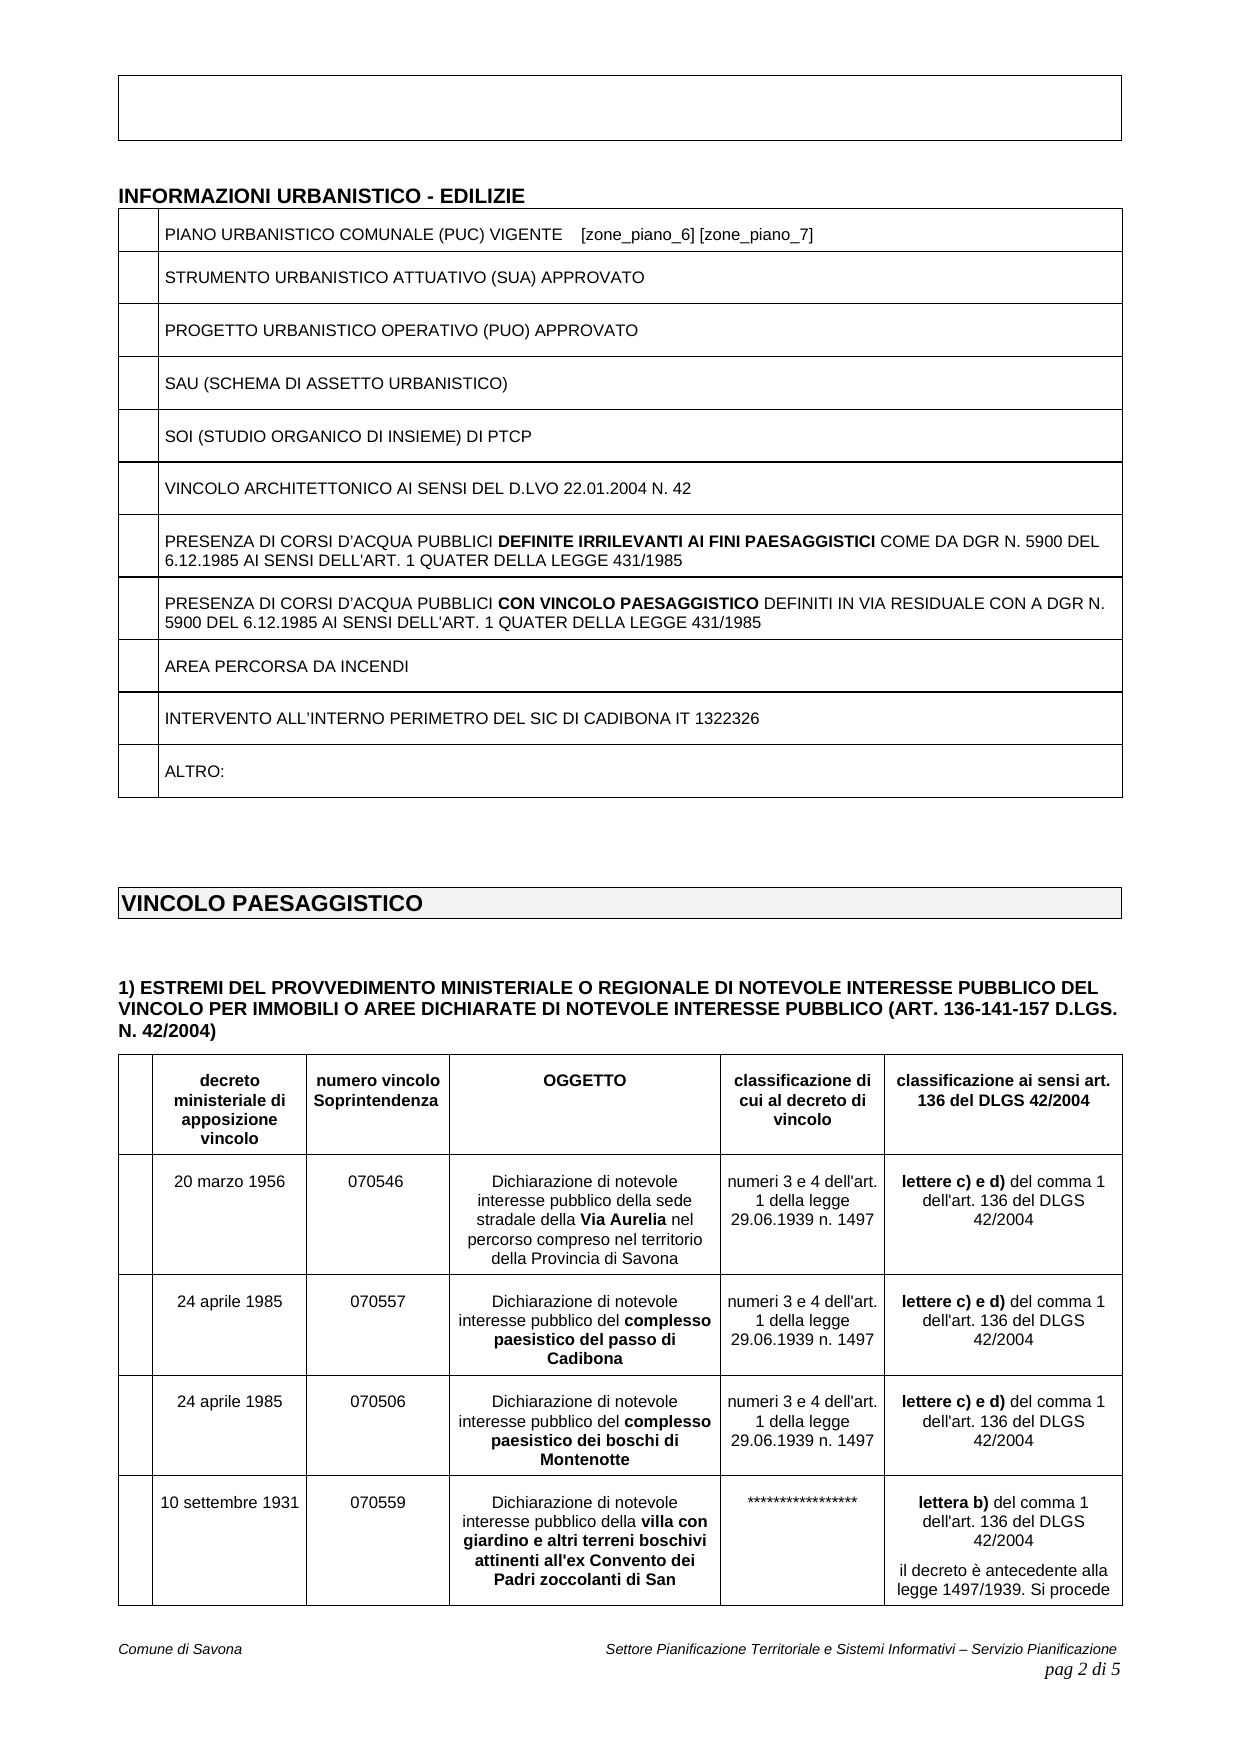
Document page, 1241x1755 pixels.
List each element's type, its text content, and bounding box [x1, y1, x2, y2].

table_cell [119, 410, 158, 461]
table_cell PRESENZA DI CORSI D’ACQUA PUBBLICI CON VINCOLO PAESAGGISTICO DEFINITI IN VIA RESIDUALE CON A DGR N. 5900 DEL 6.12.1985 AI SENSI DELL'ART. 1 QUATER DELLA LEGGE 431/1985 [159, 578, 1122, 639]
table_cell numeri 3 e 4 dell'art. 1 della legge 29.06.1939 n. 1497 [721, 1155, 884, 1274]
table_cell [119, 1376, 152, 1475]
table_cell 070557 [307, 1275, 449, 1374]
table_cell lettera b) del comma 1 dell'art. 136 del DLGS 42/2004 il decreto è antecedente alla legge 1497/1939. Si procede [885, 1476, 1122, 1605]
table_cell INTERVENTO ALL’INTERNO PERIMETRO DEL SIC DI CADIBONA IT 1322326 [159, 693, 1122, 744]
table_header [119, 209, 158, 251]
table_cell [119, 745, 158, 797]
table_cell [119, 252, 158, 303]
table_cell AREA PERCORSA DA INCENDI [159, 640, 1122, 691]
table_cell Dichiarazione di notevole interesse pubblico del complesso paesistico del passo di Cadibona [450, 1275, 720, 1374]
table_cell STRUMENTO URBANISTICO ATTUATIVO (SUA) APPROVATO [159, 252, 1122, 303]
text 1) ESTREMI DEL PROVVEDIMENTO MINISTERIALE O REGIONALE DI NOTEVOLE INTERESSE PUBBLICO DEL VINCOLO PER IMMOBILI O AREE DICHIARATE DI NOTEVOLE INTERESSE PUBBLICO (ART. 136-141-157 D.LGS. N. 42/2004) [118, 976, 1122, 1041]
table_cell [119, 1275, 152, 1374]
table_header [119, 1055, 152, 1154]
table_header classificazione ai sensi art. 136 del DLGS 42/2004 [885, 1055, 1122, 1154]
table_cell [119, 304, 158, 356]
table_cell numeri 3 e 4 dell'art. 1 della legge 29.06.1939 n. 1497 [721, 1275, 884, 1374]
table_cell ALTRO: [159, 745, 1122, 797]
table_header PIANO URBANISTICO COMUNALE (PUC) VIGENTE [zone_piano_6] [zone_piano_7] [159, 209, 1122, 251]
table_cell [119, 693, 158, 744]
table_cell PROGETTO URBANISTICO OPERATIVO (PUO) APPROVATO [159, 304, 1122, 356]
table_cell lettere c) e d) del comma 1 dell'art. 136 del DLGS 42/2004 [885, 1376, 1122, 1475]
table_cell Dichiarazione di notevole interesse pubblico della sede stradale della Via Aurelia nel percorso compreso nel territorio della Provincia di Savona [450, 1155, 720, 1274]
table_cell [119, 578, 158, 639]
table_cell 070559 [307, 1476, 449, 1605]
table_cell [119, 357, 158, 409]
table_cell SAU (SCHEMA DI ASSETTO URBANISTICO) [159, 357, 1122, 409]
table_cell numeri 3 e 4 dell'art. 1 della legge 29.06.1939 n. 1497 [721, 1376, 884, 1475]
table_cell [119, 1476, 152, 1605]
table_header decreto ministeriale di apposizione vincolo [153, 1055, 306, 1154]
table_cell VINCOLO ARCHITETTONICO AI SENSI DEL D.LVO 22.01.2004 N. 42 [159, 463, 1122, 514]
table_cell [119, 463, 158, 514]
table_cell PRESENZA DI CORSI D’ACQUA PUBBLICI DEFINITE IRRILEVANTI AI FINI PAESAGGISTICI COME DA DGR N. 5900 DEL 6.12.1985 AI SENSI DELL'ART. 1 QUATER DELLA LEGGE 431/1985 [159, 515, 1122, 576]
table_cell SOI (STUDIO ORGANICO DI INSIEME) DI PTCP [159, 410, 1122, 461]
table_cell 20 marzo 1956 [153, 1155, 306, 1274]
table_cell Dichiarazione di notevole interesse pubblico del complesso paesistico dei boschi di Montenotte [450, 1376, 720, 1475]
table_cell 24 aprile 1985 [153, 1275, 306, 1374]
table_header [119, 76, 1121, 140]
table_cell [119, 640, 158, 691]
table_header OGGETTO [450, 1055, 720, 1154]
table_cell 24 aprile 1985 [153, 1376, 306, 1475]
table_header numero vincolo Soprintendenza [307, 1055, 449, 1154]
table_cell 070506 [307, 1376, 449, 1475]
table_cell lettere c) e d) del comma 1 dell'art. 136 del DLGS 42/2004 [885, 1275, 1122, 1374]
table_header classificazione di cui al decreto di vincolo [721, 1055, 884, 1154]
text INFORMAZIONI URBANISTICO - EDILIZIE [118, 183, 1122, 207]
table_cell [119, 515, 158, 576]
table_cell ***************** [721, 1476, 884, 1605]
table_cell [119, 1155, 152, 1274]
table_cell Dichiarazione di notevole interesse pubblico della villa con giardino e altri terreni boschivi attinenti all'ex Convento dei Padri zoccolanti di San [450, 1476, 720, 1605]
table_cell 10 settembre 1931 [153, 1476, 306, 1605]
table_cell 070546 [307, 1155, 449, 1274]
table_cell lettere c) e d) del comma 1 dell'art. 136 del DLGS 42/2004 [885, 1155, 1122, 1274]
text VINCOLO PAESAGGISTICO [119, 888, 1121, 918]
